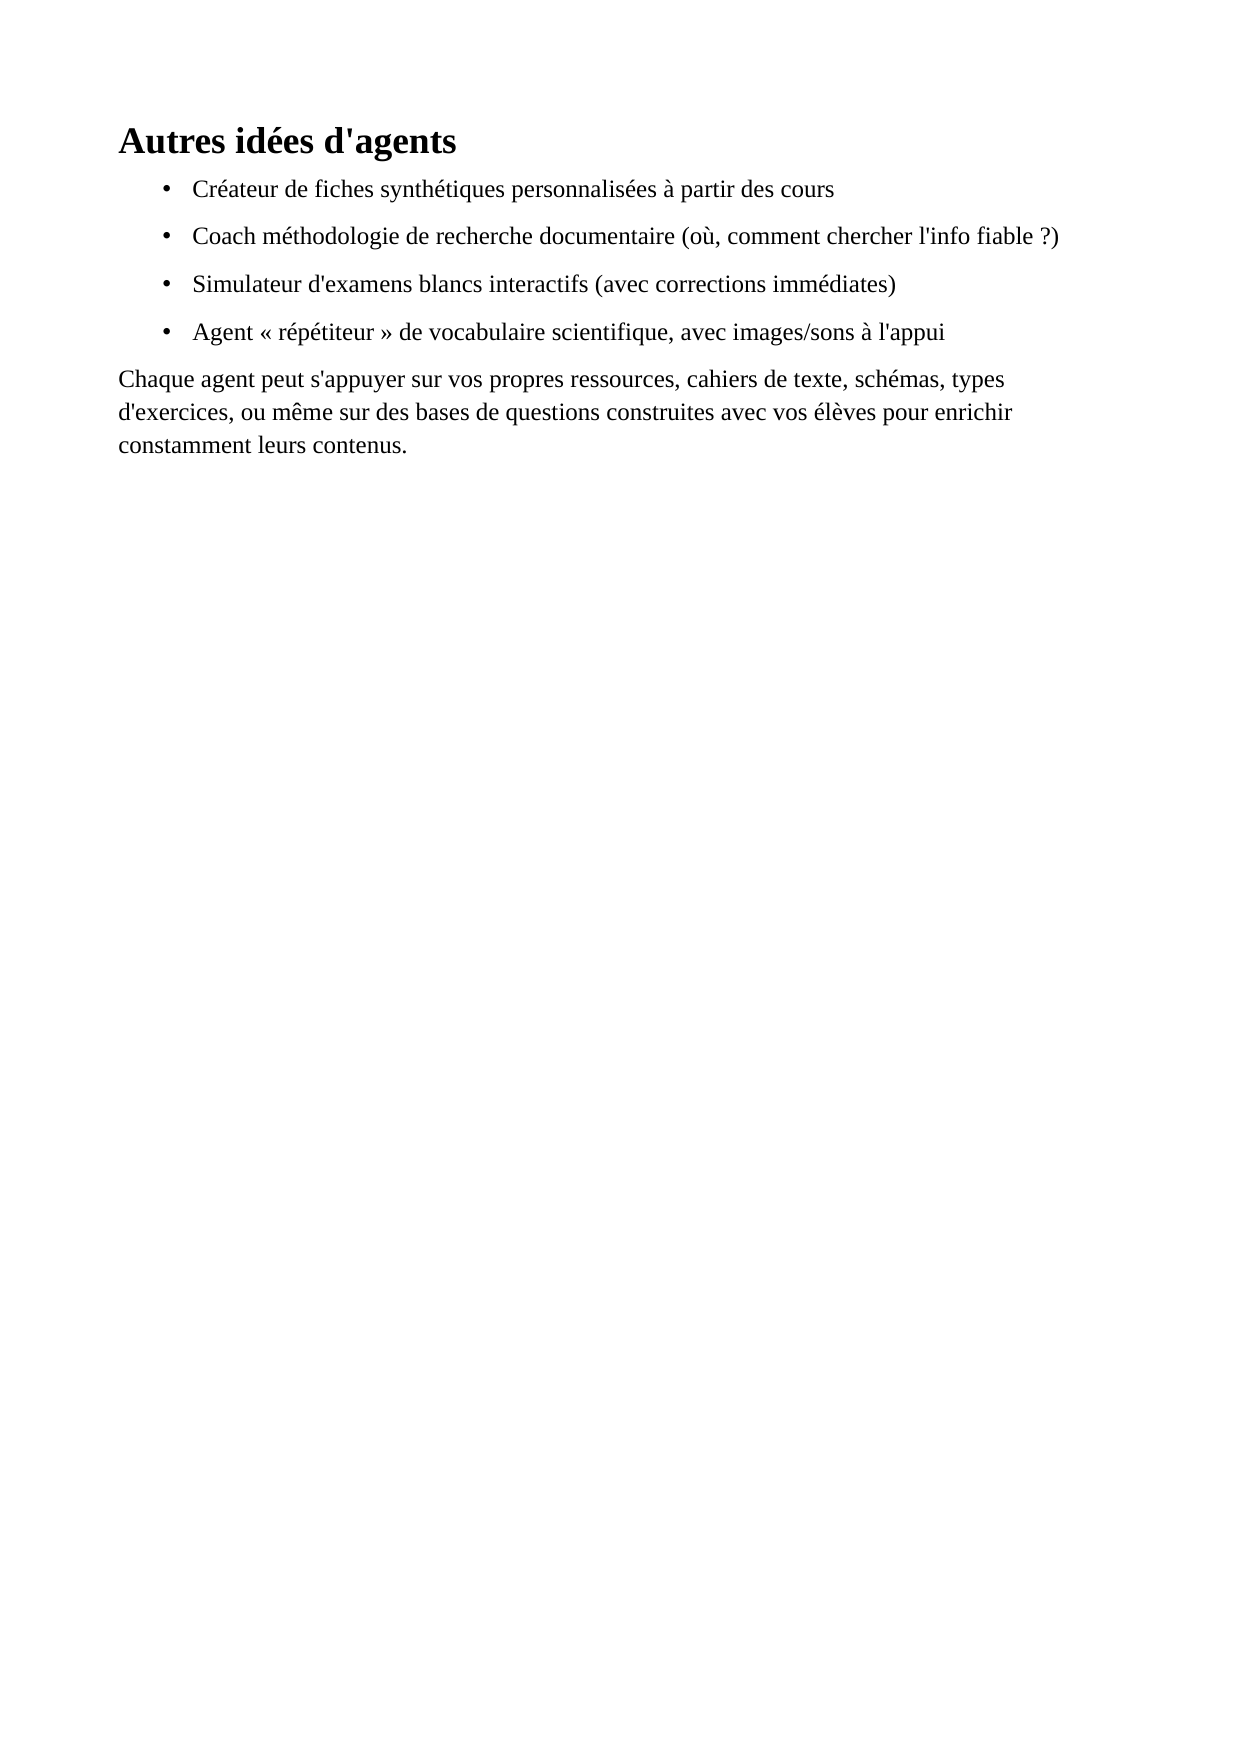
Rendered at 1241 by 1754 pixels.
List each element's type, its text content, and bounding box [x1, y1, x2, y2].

list Créateur de fiches synthétiques personnalisées à partir des cours [162, 174, 1122, 202]
text Chaque agent peut s'appuyer sur vos propres ressources, cahiers de texte, schémas, types d'exercices, ou même sur des bases de questions construites avec vos élèves pour enrichir constamment leurs contenus. [118, 364, 1122, 459]
list Agent « répétiteur » de vocabulaire scientifique, avec images/sons à l'appui [162, 317, 1122, 345]
list Coach méthodologie de recherche documentaire (où, comment chercher l'info fiable ?) [162, 221, 1122, 250]
subtitle Autres idées d'agents [118, 118, 1122, 161]
list Simulateur d'examens blancs interactifs (avec corrections immédiates) [162, 269, 1122, 298]
